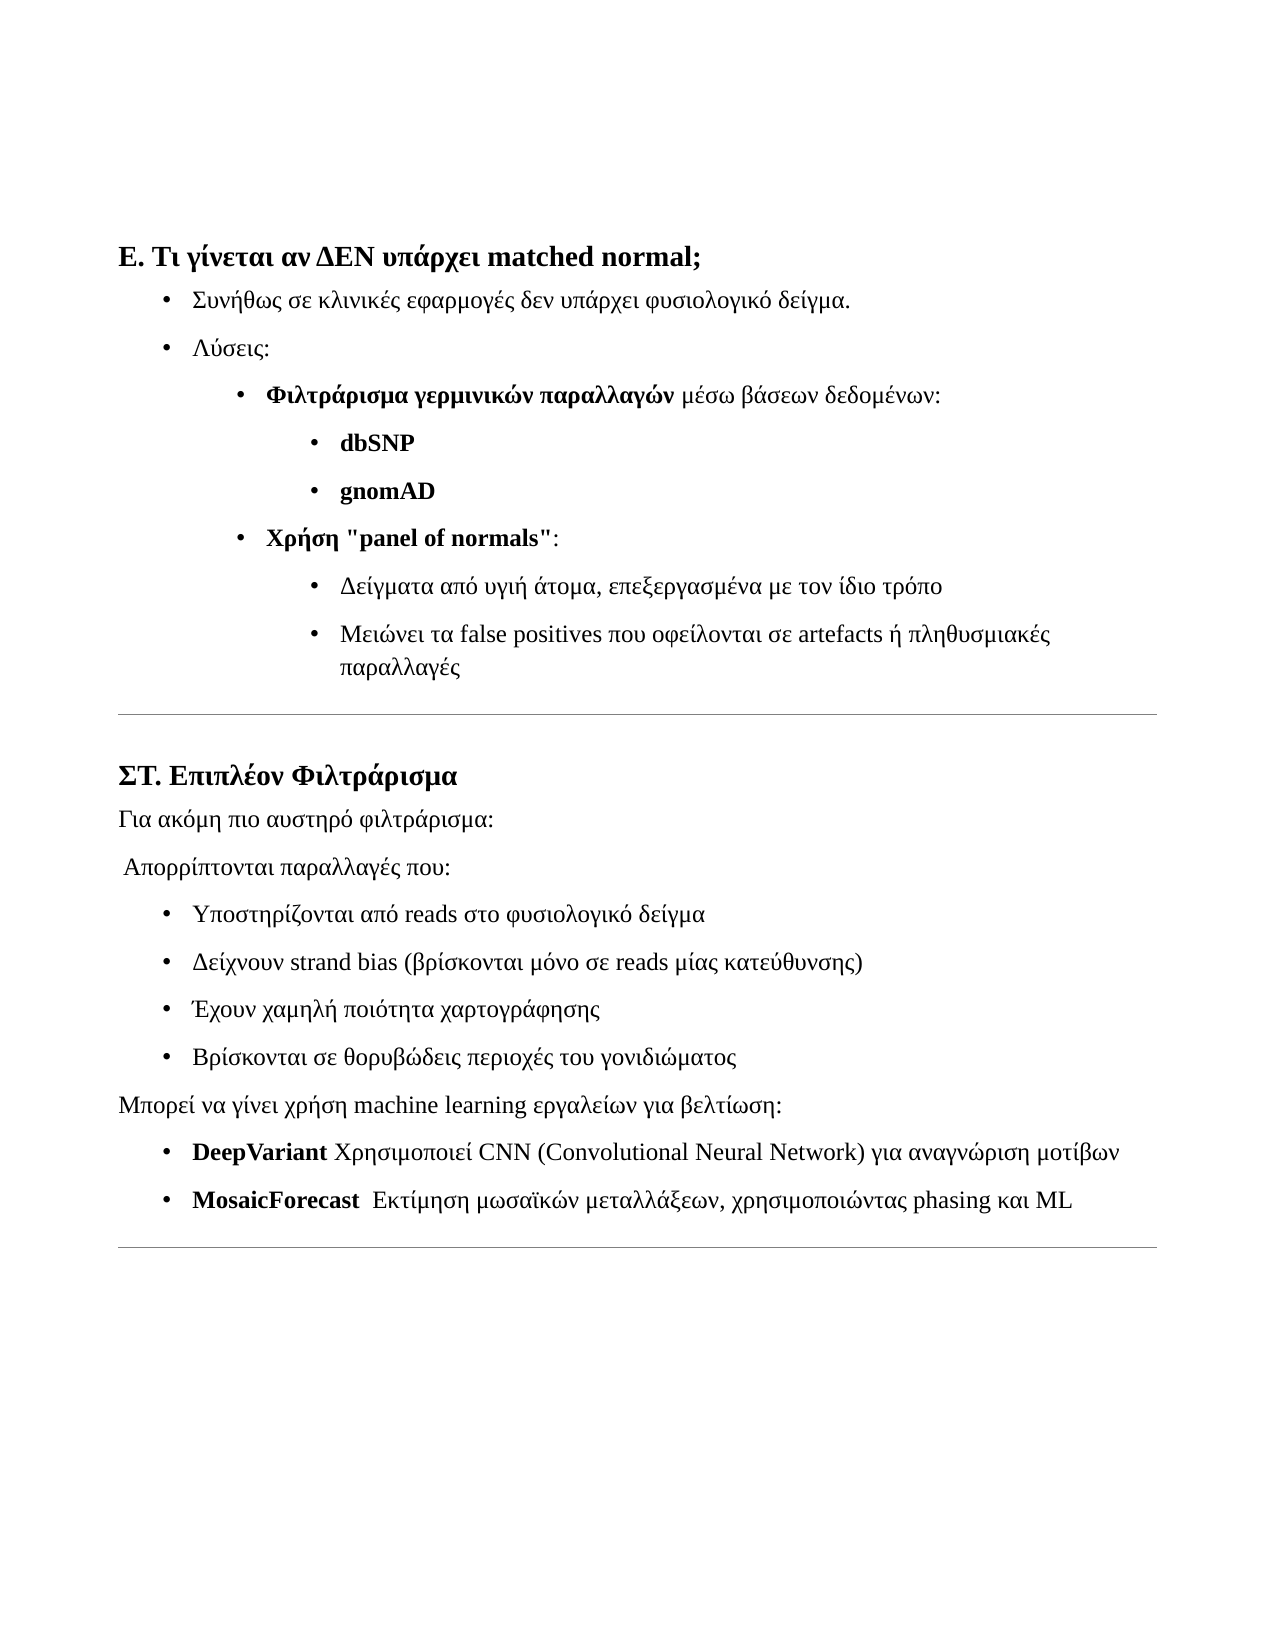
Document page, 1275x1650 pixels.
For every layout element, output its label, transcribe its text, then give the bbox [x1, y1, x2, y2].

list Δείγματα από υγιή άτομα, επεξεργασμένα με τον ίδιο τρόπο [310, 571, 1157, 600]
list DeepVariant Χρησιμοποιεί CNN (Convolutional Neural Network) για αναγνώριση μοτίβων [162, 1137, 1157, 1166]
list dbSNP [310, 428, 1157, 457]
list Συνήθως σε κλινικές εφαρμογές δεν υπάρχει φυσιολογικό δείγμα. [162, 285, 1157, 314]
subtitle ΣΤ. Επιπλέον Φιλτράρισμα [118, 758, 1157, 792]
text Μπορεί να γίνει χρήση machine learning εργαλείων για βελτίωση: [118, 1090, 1157, 1118]
list Λύσεις: [162, 333, 1157, 362]
text Απορρίπτονται παραλλαγές που: [118, 852, 1157, 881]
list Φιλτράρισμα γερμινικών παραλλαγών μέσω βάσεων δεδομένων: [236, 381, 1157, 409]
list Υποστηρίζονται από reads στο φυσιολογικό δείγμα [162, 899, 1157, 928]
subtitle Ε. Τι γίνεται αν ΔΕΝ υπάρχει matched normal; [118, 239, 1157, 273]
list Έχουν χαμηλή ποιότητα χαρτογράφησης [162, 994, 1157, 1023]
list gnomAD [310, 476, 1157, 504]
text Για ακόμη πιο αυστηρό φιλτράρισμα: [118, 804, 1157, 833]
list MosaicForecast Εκτίμηση μωσαϊκών μεταλλάξεων, χρησιμοποιώντας phasing και ML [162, 1185, 1157, 1214]
list Βρίσκονται σε θορυβώδεις περιοχές του γονιδιώματος [162, 1042, 1157, 1071]
list Δείχνουν strand bias (βρίσκονται μόνο σε reads μίας κατεύθυνσης) [162, 947, 1157, 976]
list Χρήση "panel of normals": [236, 523, 1157, 552]
list Μειώνει τα false positives που οφείλονται σε artefacts ή πληθυσμιακές παραλλαγές [310, 619, 1157, 680]
